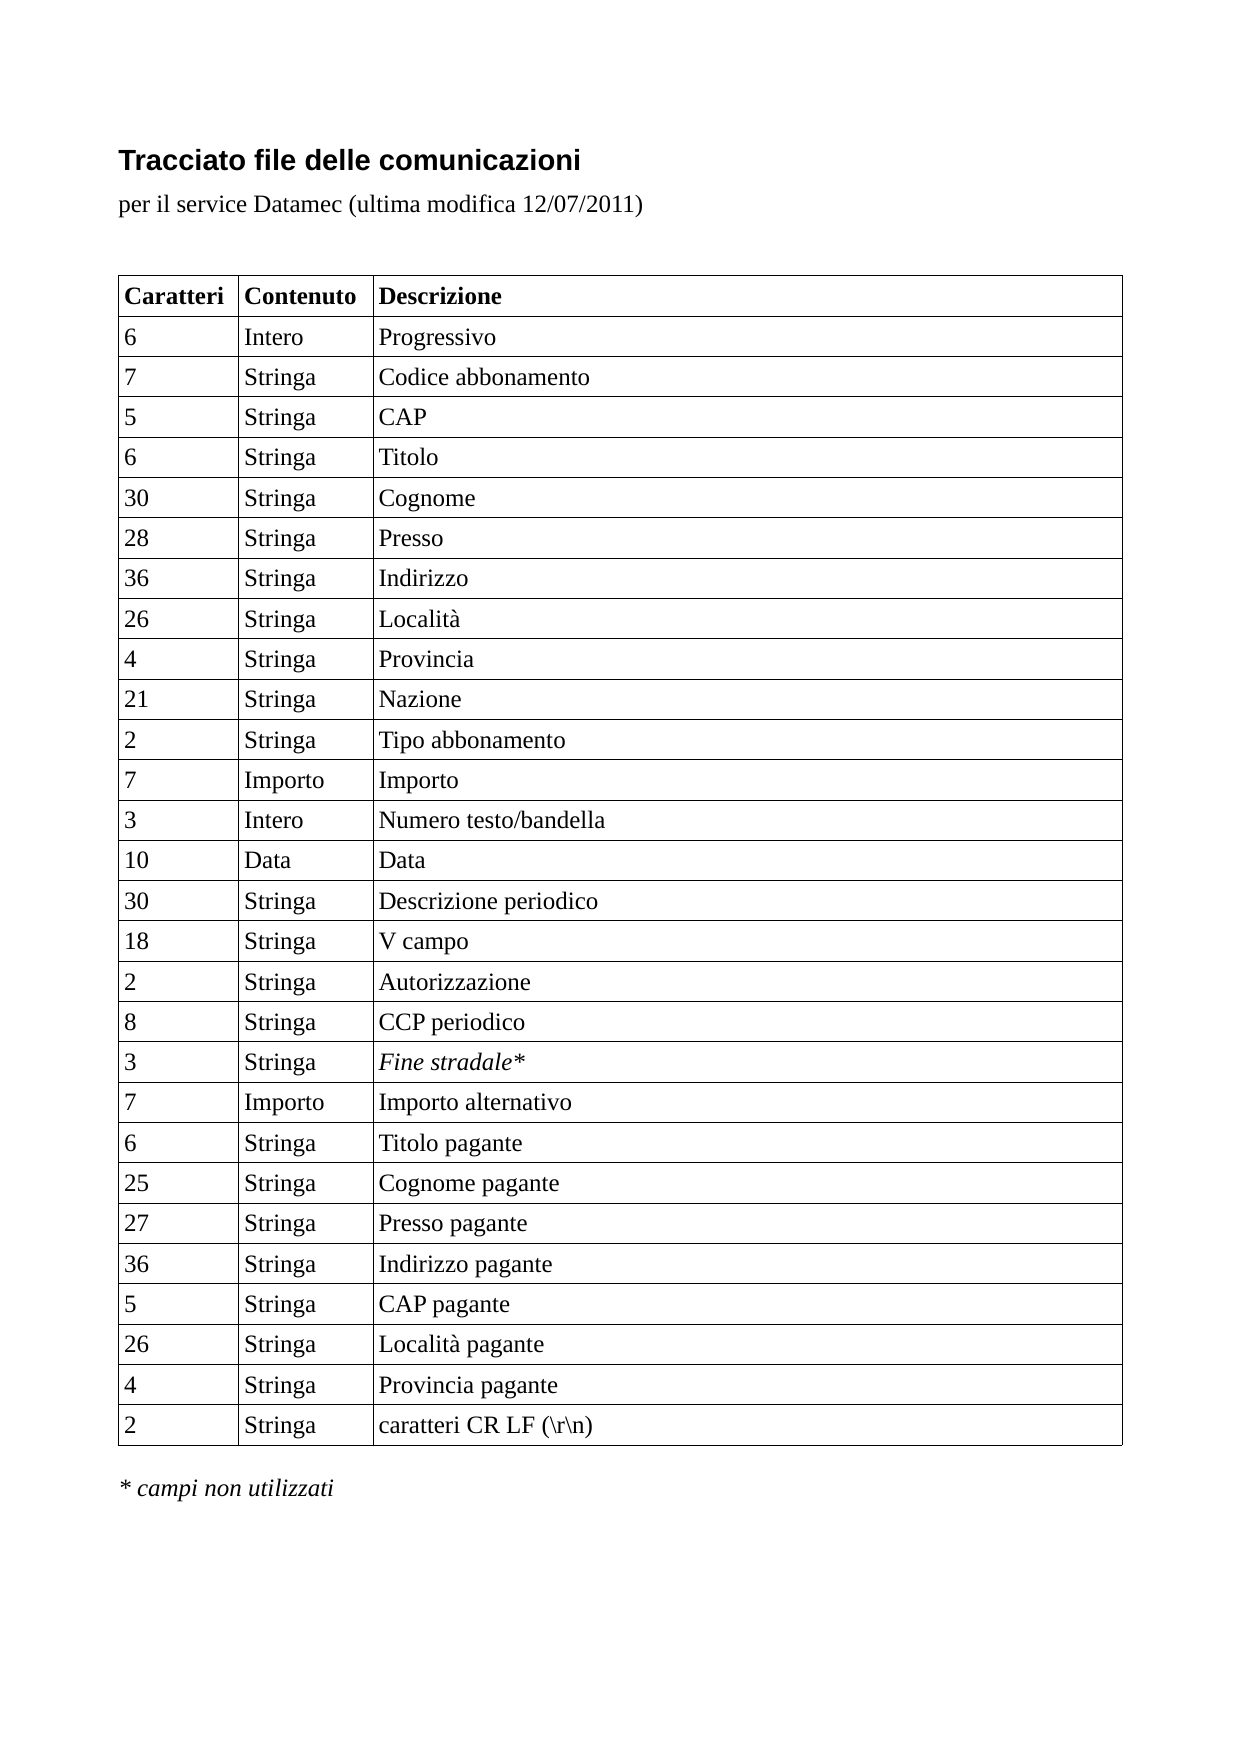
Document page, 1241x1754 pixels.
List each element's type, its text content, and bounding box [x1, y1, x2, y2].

table_cell 7 [119, 1083, 238, 1122]
table_cell CAP pagante [374, 1284, 1122, 1323]
table_cell 36 [119, 1244, 238, 1283]
table_cell Stringa [239, 1042, 373, 1082]
table_cell CCP periodico [374, 1002, 1122, 1041]
table_cell 5 [119, 397, 238, 437]
table_cell 26 [119, 1325, 238, 1364]
table_cell Importo [239, 760, 373, 799]
table_cell Stringa [239, 921, 373, 961]
table_cell Stringa [239, 1002, 373, 1041]
text * campi non utilizzati [118, 1473, 1122, 1502]
table_cell CAP [374, 397, 1122, 437]
table_cell Località [374, 599, 1122, 638]
table_cell Stringa [239, 599, 373, 638]
table_cell 18 [119, 921, 238, 961]
table_cell Fine stradale* [374, 1042, 1122, 1082]
table_cell Stringa [239, 478, 373, 517]
table_cell 28 [119, 518, 238, 558]
table_cell Autorizzazione [374, 962, 1122, 1001]
table_cell 5 [119, 1284, 238, 1323]
table_cell Data [374, 841, 1122, 880]
table_cell Stringa [239, 881, 373, 920]
table_cell Stringa [239, 1365, 373, 1404]
table_cell Stringa [239, 962, 373, 1001]
table_header Contenuto [239, 276, 373, 316]
table_cell Cognome [374, 478, 1122, 517]
table_cell 26 [119, 599, 238, 638]
table_header Descrizione [374, 276, 1122, 316]
table_cell Tipo abbonamento [374, 720, 1122, 759]
table_cell V campo [374, 921, 1122, 961]
table_cell 10 [119, 841, 238, 880]
table_cell 8 [119, 1002, 238, 1041]
table_cell Nazione [374, 680, 1122, 719]
table_cell Intero [239, 317, 373, 356]
table_cell 36 [119, 559, 238, 598]
table_cell 7 [119, 357, 238, 396]
table_cell Provincia pagante [374, 1365, 1122, 1404]
text per il service Datamec (ultima modifica 12/07/2011) [118, 189, 1122, 218]
table_cell 21 [119, 680, 238, 719]
table_cell Titolo pagante [374, 1123, 1122, 1162]
table_cell Località pagante [374, 1325, 1122, 1364]
table_cell Progressivo [374, 317, 1122, 356]
table_cell caratteri CR LF (\r\n) [374, 1405, 1122, 1444]
table_cell Stringa [239, 1325, 373, 1364]
table_cell Codice abbonamento [374, 357, 1122, 396]
table_cell Descrizione periodico [374, 881, 1122, 920]
table_cell 2 [119, 720, 238, 759]
table_cell 25 [119, 1163, 238, 1203]
table_cell Provincia [374, 639, 1122, 678]
table_cell 3 [119, 801, 238, 840]
table_header Caratteri [119, 276, 238, 316]
subtitle Tracciato file delle comunicazioni [118, 143, 1122, 177]
table_cell Presso [374, 518, 1122, 558]
table_cell Importo [374, 760, 1122, 799]
table_cell Intero [239, 801, 373, 840]
table_cell Data [239, 841, 373, 880]
table_cell Presso pagante [374, 1204, 1122, 1243]
table_cell 3 [119, 1042, 238, 1082]
table_cell Stringa [239, 1284, 373, 1323]
table_cell Importo alternativo [374, 1083, 1122, 1122]
table_cell 6 [119, 438, 238, 477]
table_cell 2 [119, 1405, 238, 1444]
table_cell Numero testo/bandella [374, 801, 1122, 840]
table_cell Importo [239, 1083, 373, 1122]
table_cell Stringa [239, 680, 373, 719]
table_cell Titolo [374, 438, 1122, 477]
table_cell Stringa [239, 639, 373, 678]
table_cell Stringa [239, 1123, 373, 1162]
table_cell 30 [119, 478, 238, 517]
table_cell 30 [119, 881, 238, 920]
table_cell Stringa [239, 559, 373, 598]
table_cell Stringa [239, 518, 373, 558]
table_cell Stringa [239, 397, 373, 437]
table_cell Indirizzo [374, 559, 1122, 598]
table_cell 6 [119, 317, 238, 356]
table_cell 6 [119, 1123, 238, 1162]
table_cell Indirizzo pagante [374, 1244, 1122, 1283]
table_cell 4 [119, 1365, 238, 1404]
table_cell Stringa [239, 1244, 373, 1283]
table_cell 7 [119, 760, 238, 799]
table_cell Stringa [239, 1405, 373, 1444]
table_cell 2 [119, 962, 238, 1001]
table_cell Stringa [239, 357, 373, 396]
table_cell 4 [119, 639, 238, 678]
table_cell Stringa [239, 1204, 373, 1243]
table_cell Cognome pagante [374, 1163, 1122, 1203]
table_cell Stringa [239, 438, 373, 477]
table_cell Stringa [239, 720, 373, 759]
table_cell Stringa [239, 1163, 373, 1203]
table_cell 27 [119, 1204, 238, 1243]
